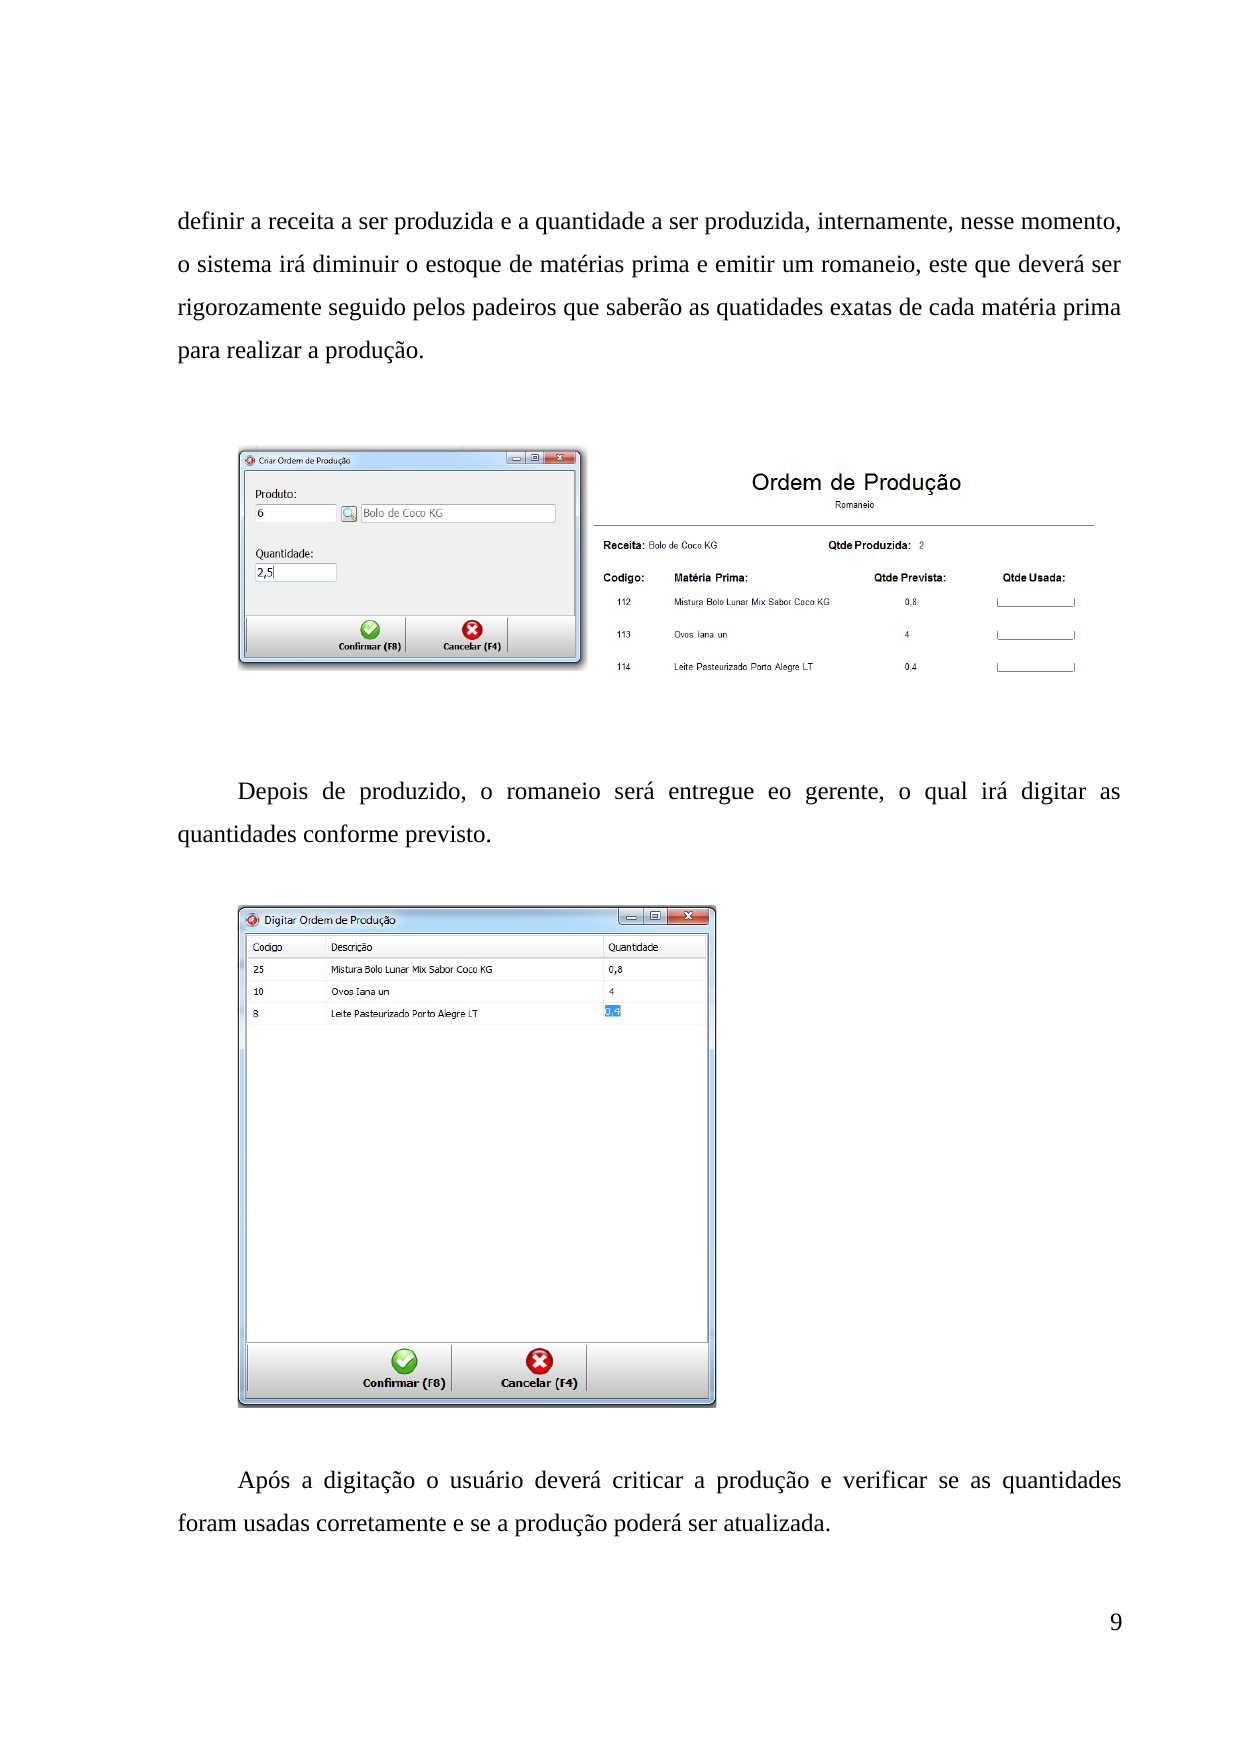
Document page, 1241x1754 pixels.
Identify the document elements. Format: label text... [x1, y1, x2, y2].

text Depois de produzido, o romaneio será entregue eo gerente, o qual irá digitar as quantidades conforme previsto. [177, 776, 1122, 848]
text definir a receita a ser produzida e a quantidade a ser produzida, internamente, nesse momento, o sistema irá diminuir o estoque de matérias prima e emitir um romaneio, este que deverá ser rigorozamente seguido pelos padeiros que saberão as quatidades exatas de cada matéria prima para realizar a produção. [177, 206, 1122, 364]
text Após a digitação o usuário deverá criticar a produção e verificar se as quantidades foram usadas corretamente e se a produção poderá ser atualizada. [177, 1465, 1122, 1537]
